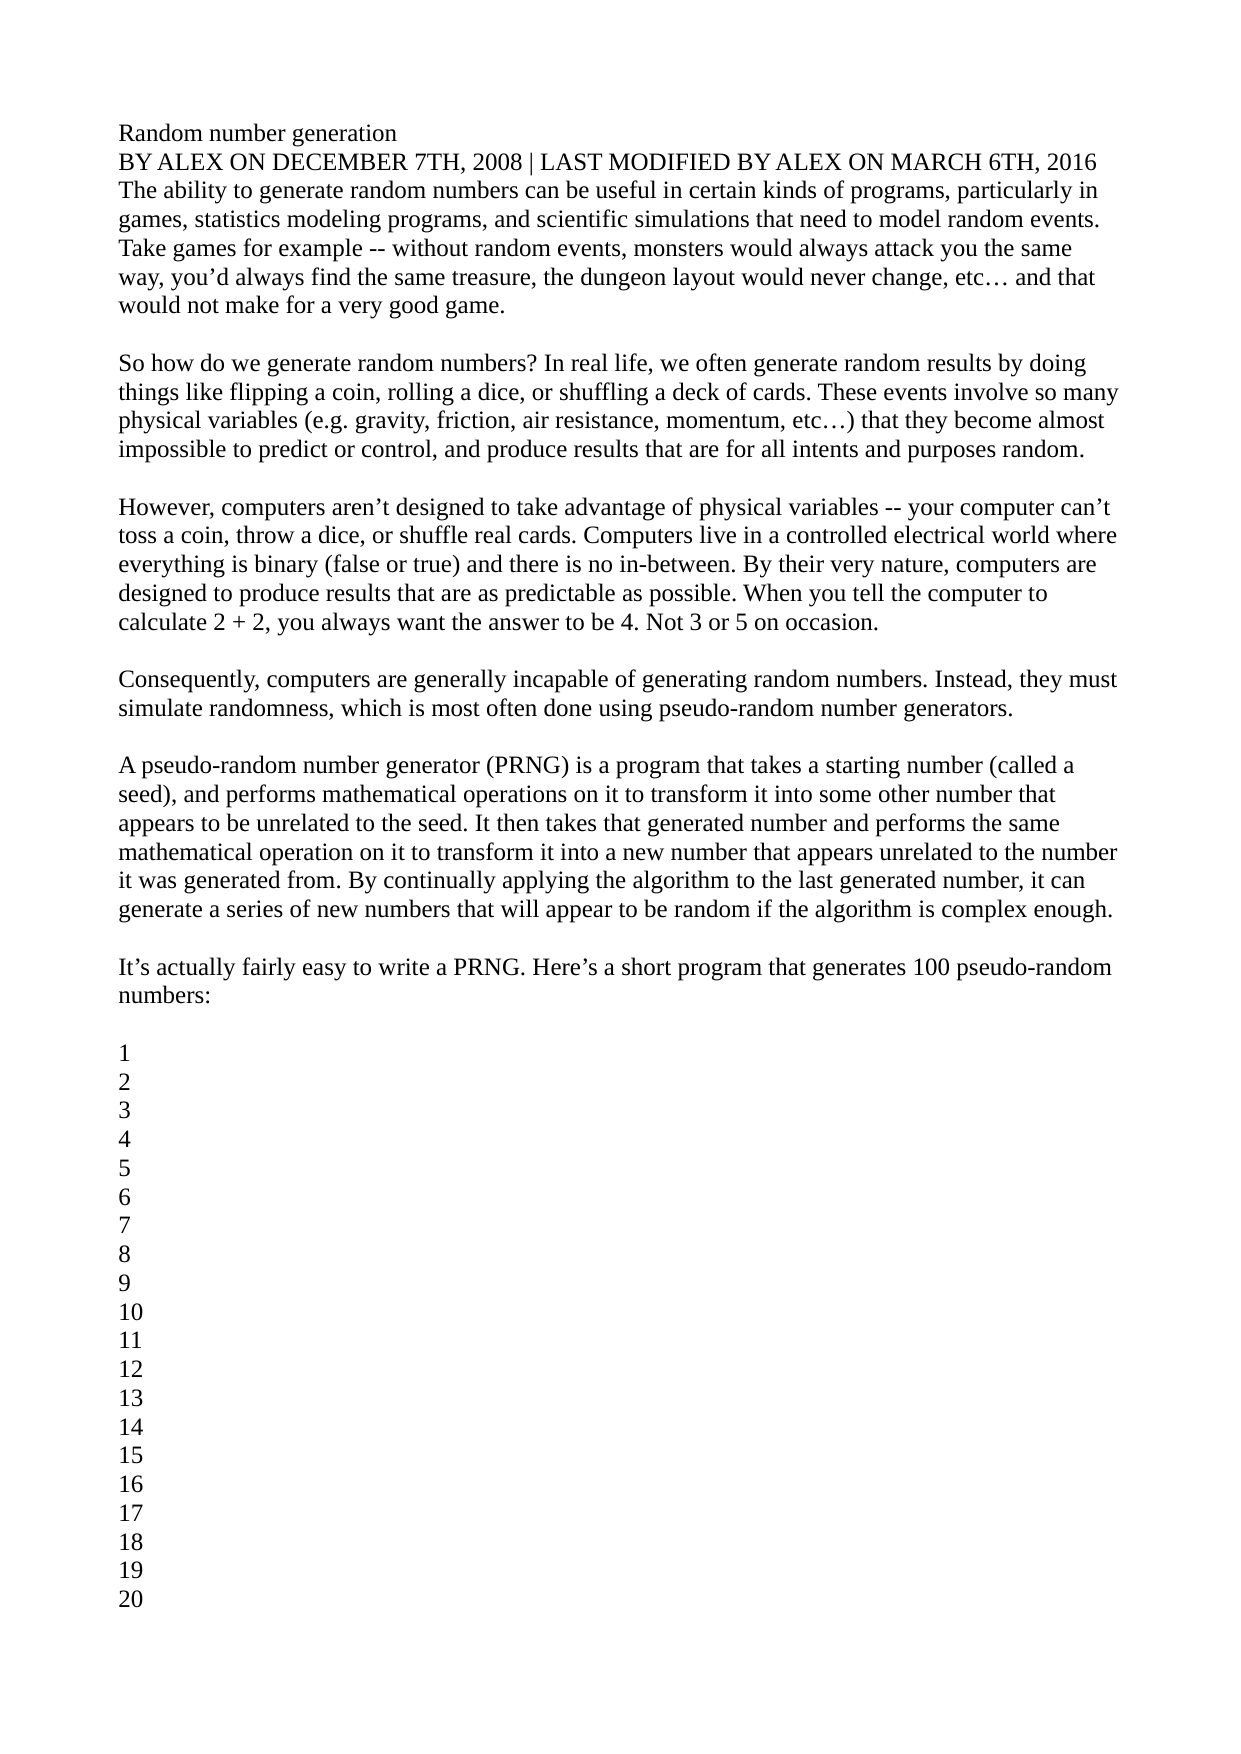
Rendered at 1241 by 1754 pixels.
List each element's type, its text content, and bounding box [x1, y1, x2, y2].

text 20 [118, 1584, 1122, 1613]
text 5 [118, 1153, 1122, 1182]
text 14 [118, 1412, 1122, 1441]
text 6 [118, 1182, 1122, 1211]
text 4 [118, 1124, 1122, 1153]
text 1 [118, 1038, 1122, 1067]
text 11 [118, 1326, 1122, 1354]
text Consequently, computers are generally incapable of generating random numbers. Instead, they must simulate randomness, which is most often done using pseudo-random number generators. [118, 664, 1122, 722]
text 15 [118, 1441, 1122, 1469]
text 16 [118, 1469, 1122, 1498]
text 10 [118, 1297, 1122, 1326]
text It’s actually fairly easy to write a PRNG. Here’s a short program that generates 100 pseudo-random numbers: [118, 952, 1122, 1009]
text 7 [118, 1211, 1122, 1239]
text 8 [118, 1239, 1122, 1268]
text A pseudo-random number generator (PRNG) is a program that takes a starting number (called a seed), and performs mathematical operations on it to transform it into some other number that appears to be unrelated to the seed. It then takes that generated number and performs the same mathematical operation on it to transform it into a new number that appears unrelated to the number it was generated from. By continually applying the algorithm to the last generated number, it can generate a series of new numbers that will appear to be random if the algorithm is complex enough. [118, 751, 1122, 923]
text 17 [118, 1498, 1122, 1527]
text BY ALEX ON DECEMBER 7TH, 2008 | LAST MODIFIED BY ALEX ON MARCH 6TH, 2016 [118, 147, 1122, 176]
text 2 [118, 1067, 1122, 1096]
text The ability to generate random numbers can be useful in certain kinds of programs, particularly in games, statistics modeling programs, and scientific simulations that need to model random events. Take games for example -- without random events, monsters would always attack you the same way, you’d always find the same treasure, the dungeon layout would never change, etc… and that would not make for a very good game. [118, 176, 1122, 319]
text 19 [118, 1556, 1122, 1584]
text 18 [118, 1527, 1122, 1556]
text 9 [118, 1268, 1122, 1297]
text However, computers aren’t designed to take advantage of physical variables -- your computer can’t toss a coin, throw a dice, or shuffle real cards. Computers live in a controlled electrical world where everything is binary (false or true) and there is no in-between. By their very nature, computers are designed to produce results that are as predictable as possible. When you tell the computer to calculate 2 + 2, you always want the answer to be 4. Not 3 or 5 on occasion. [118, 492, 1122, 636]
text 12 [118, 1354, 1122, 1383]
text So how do we generate random numbers? In real life, we often generate random results by doing things like flipping a coin, rolling a dice, or shuffling a deck of cards. These events involve so many physical variables (e.g. gravity, friction, air resistance, momentum, etc…) that they become almost impossible to predict or control, and produce results that are for all intents and purposes random. [118, 348, 1122, 463]
text 13 [118, 1383, 1122, 1412]
text 3 [118, 1096, 1122, 1124]
text Random number generation [118, 118, 1122, 147]
